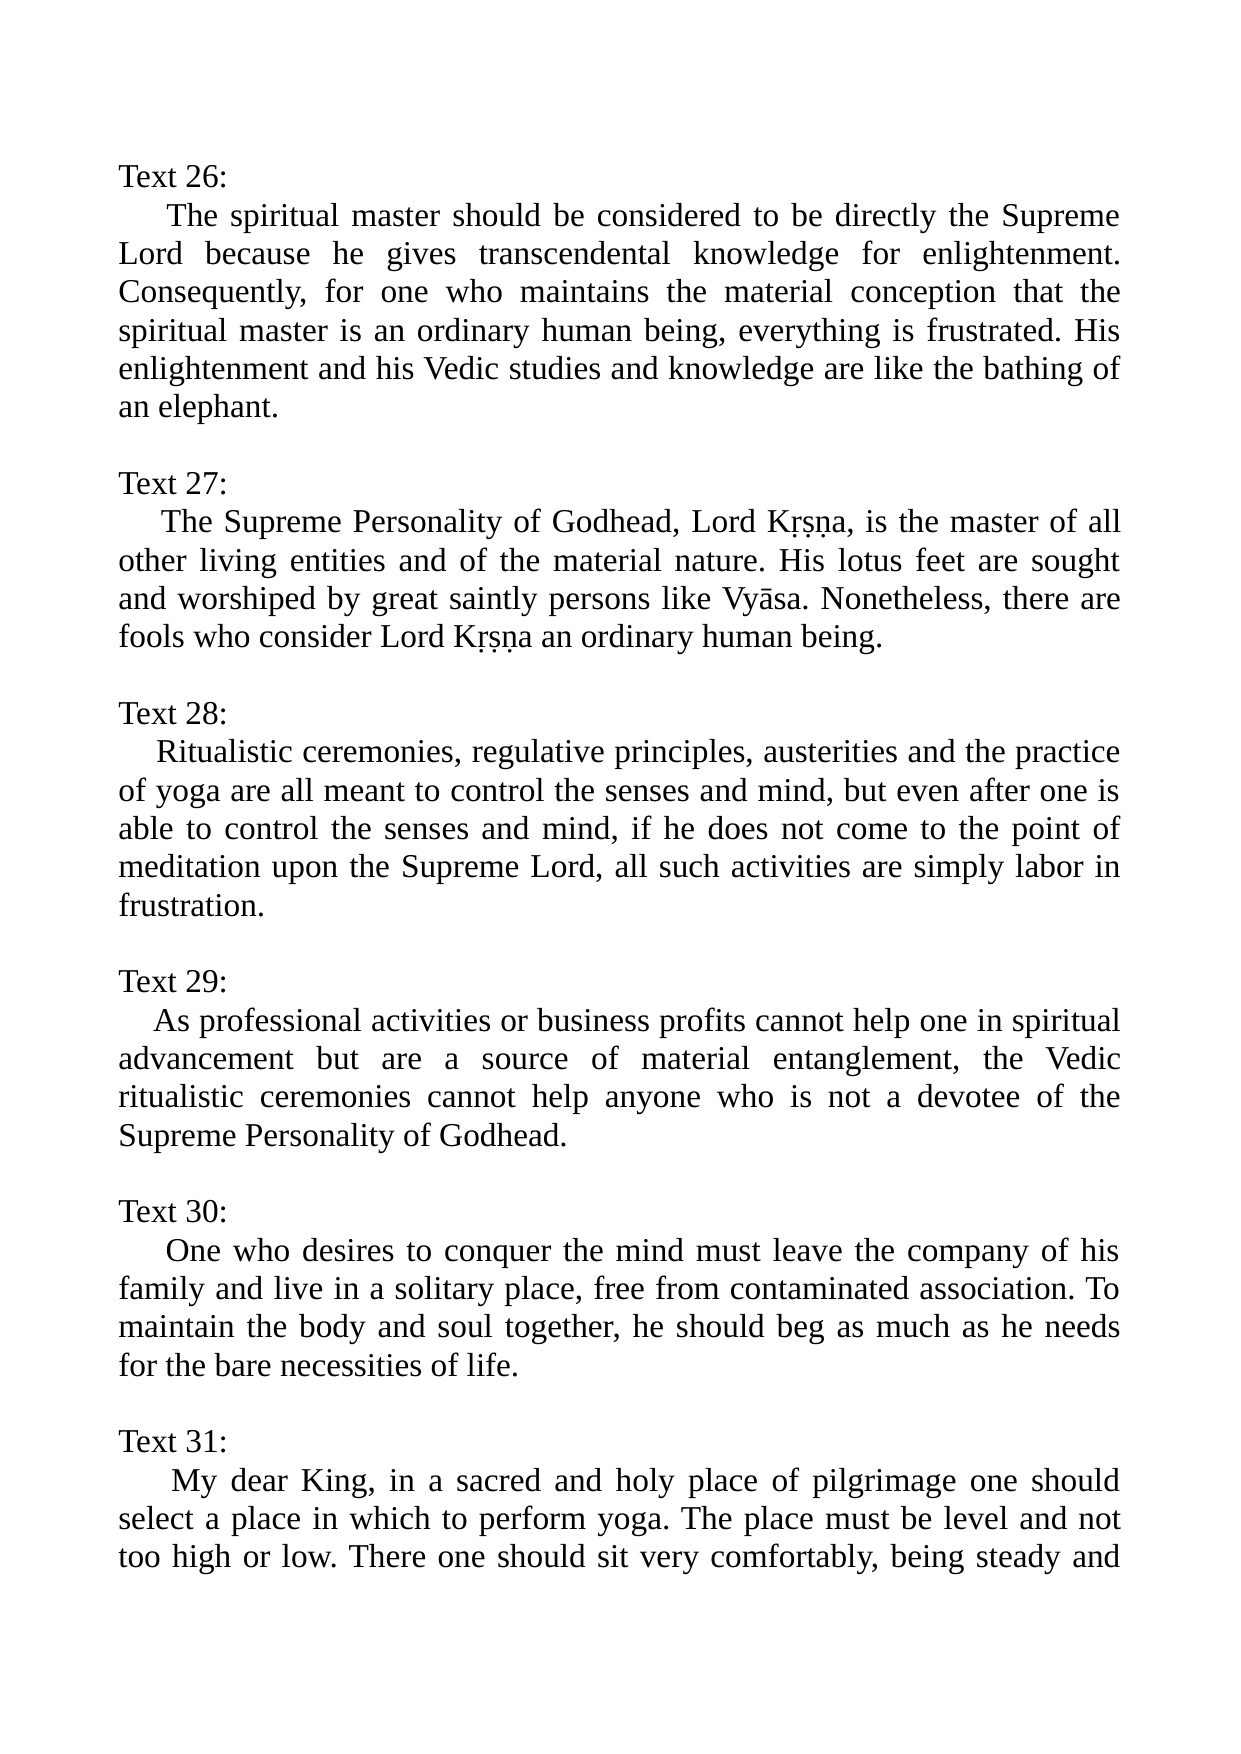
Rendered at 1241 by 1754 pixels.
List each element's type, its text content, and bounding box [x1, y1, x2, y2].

text Text 28: [118, 693, 1122, 731]
text Text 26: [118, 156, 1122, 195]
text Text 31: [118, 1421, 1122, 1460]
text The Supreme Personality of Godhead, Lord Kṛṣṇa, is the master of all other living entities and of the material nature. His lotus feet are sought and worshiped by great saintly persons like Vyāsa. Nonetheless, there are fools who consider Lord Kṛṣṇa an ordinary human being. [118, 501, 1122, 655]
text As professional activities or business profits cannot help one in spiritual advancement but are a source of material entanglement, the Vedic ritualistic ceremonies cannot help anyone who is not a devotee of the Supreme Personality of Godhead. [118, 1000, 1122, 1153]
text Text 27: [118, 463, 1122, 501]
text One who desires to conquer the mind must leave the company of his family and live in a solitary place, free from contaminated association. To maintain the body and soul together, he should beg as much as he needs for the bare necessities of life. [118, 1230, 1122, 1383]
text Text 29: [118, 961, 1122, 1000]
text Ritualistic ceremonies, regulative principles, austerities and the practice of yoga are all meant to control the senses and mind, but even after one is able to control the senses and mind, if he does not come to the point of meditation upon the Supreme Lord, all such activities are simply labor in frustration. [118, 731, 1122, 923]
text The spiritual master should be considered to be directly the Supreme Lord because he gives transcendental knowledge for enlightenment. Consequently, for one who maintains the material conception that the spiritual master is an ordinary human being, everything is frustrated. His enlightenment and his Vedic studies and knowledge are like the bathing of an elephant. [118, 195, 1122, 425]
text My dear King, in a sacred and holy place of pilgrimage one should select a place in which to perform yoga. The place must be level and not too high or low. There one should sit very comfortably, being steady and [118, 1460, 1122, 1575]
text Text 30: [118, 1191, 1122, 1230]
